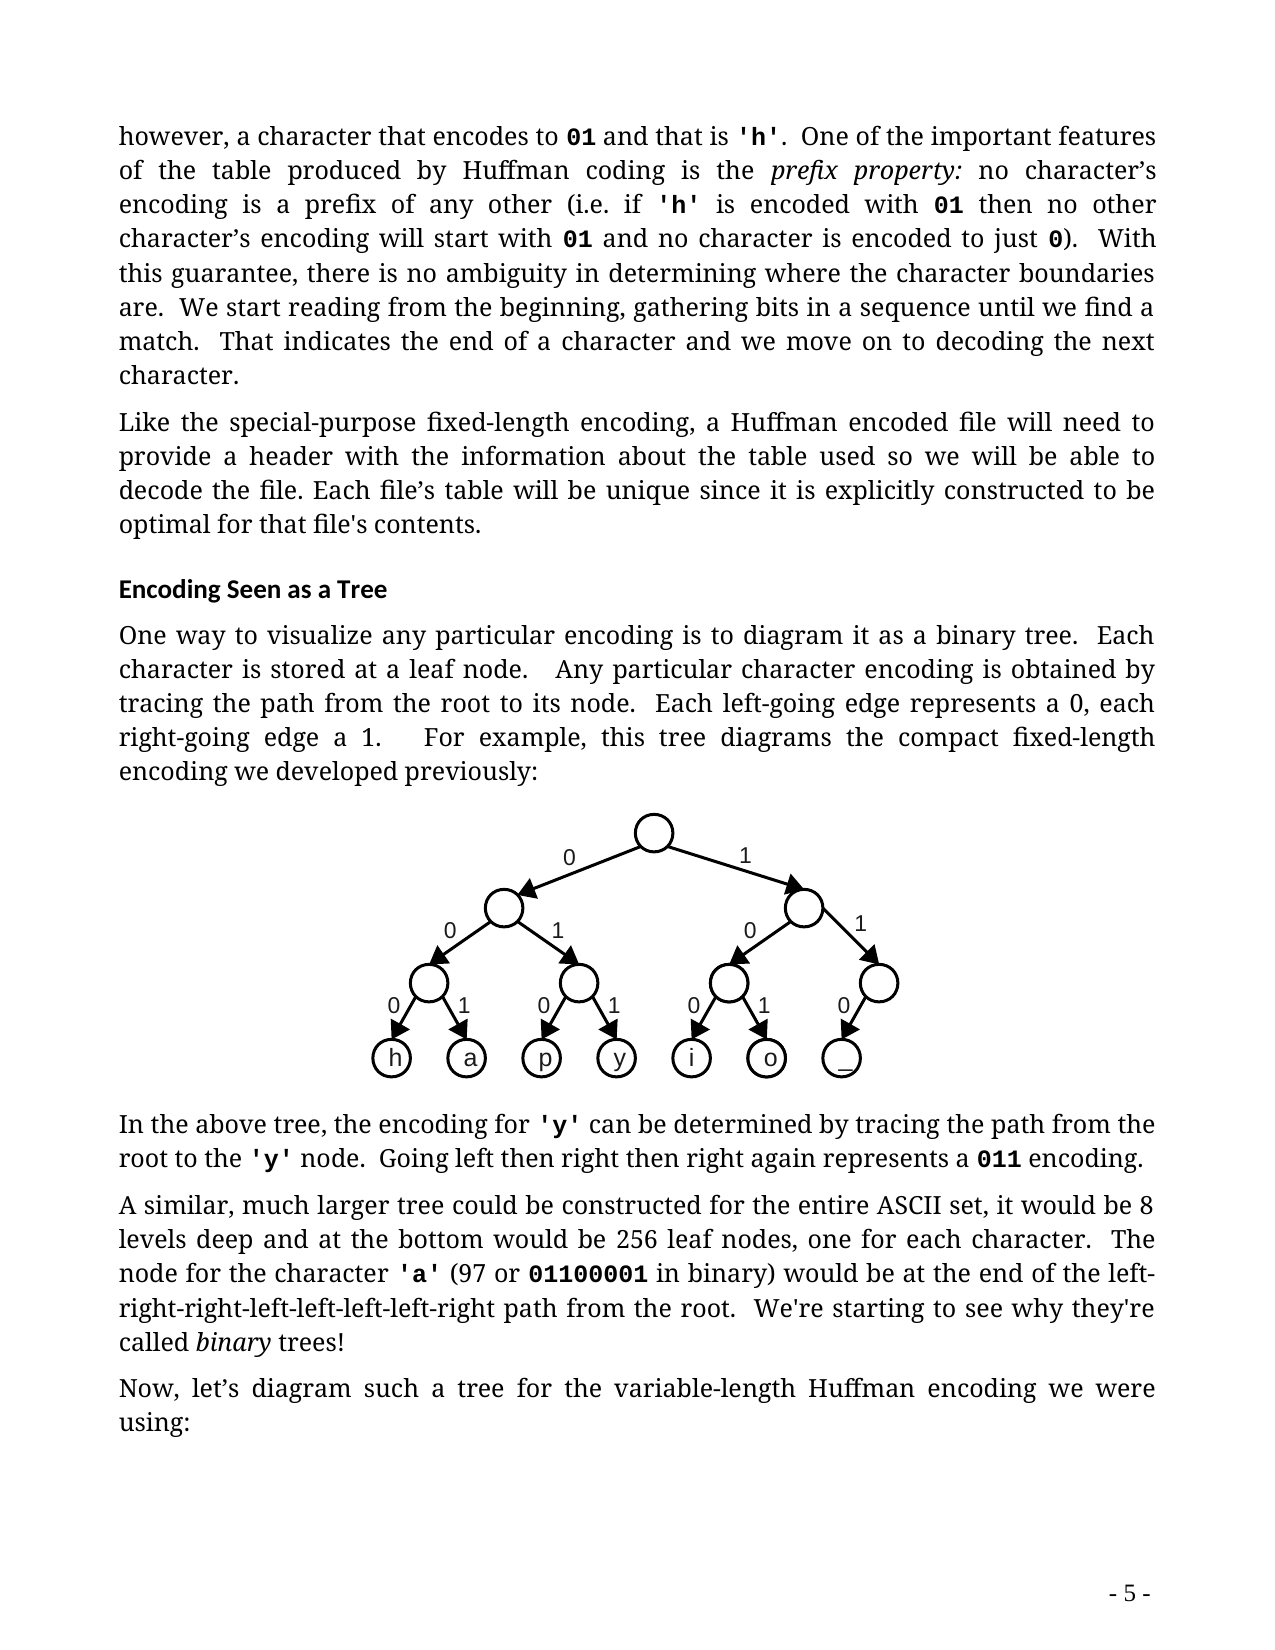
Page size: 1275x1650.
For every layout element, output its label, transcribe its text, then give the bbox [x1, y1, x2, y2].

text In the above tree, the encoding for 'y' can be determined by tracing the path from the root to the 'y' node. Going left then right then right again represents a 011 encoding. [118, 1107, 1156, 1175]
text Now, let’s diagram such a tree for the variable-length Huffman encoding we were using: [118, 1371, 1156, 1439]
text however, a character that encodes to 01 and that is 'h'. One of the important features of the table produced by Huffman coding is the prefix property: no character’s encoding is a prefix of any other (i.e. if 'h' is encoded with 01 then no other character’s encoding will start with 01 and no character is encoded to just 0). With this guarantee, there is no ambiguity in determining where the character boundaries are. We start reading from the beginning, gathering bits in a sequence until we find a match. That indicates the end of a character and we move on to decoding the next character. [118, 118, 1156, 392]
text One way to visualize any particular encoding is to diagram it as a binary tree. Each character is stored at a leaf node. Any particular character encoding is obtained by tracing the path from the root to its node. Each left-going edge represents a 0, each right-going edge a 1. For example, this tree diagrams the compact fixed-length encoding we developed previously: [118, 617, 1156, 788]
text Like the special-purpose fixed-length encoding, a Huffman encoded file will need to provide a header with the information about the table used so we will be able to decode the file. Each file’s table will be unique since it is explicitly constructed to be optimal for that file's contents. [118, 404, 1156, 540]
text A similar, much larger tree could be constructed for the entire ASCII set, it would be 8 levels deep and at the bottom would be 256 leaf nodes, one for each character. The node for the character 'a' (97 or 01100001 in binary) would be at the end of the left-right-right-left-left-left-left-right path from the root. We're starting to see why they're called binary trees! [118, 1188, 1156, 1358]
subtitle Encoding Seen as a Tree [118, 578, 1156, 605]
